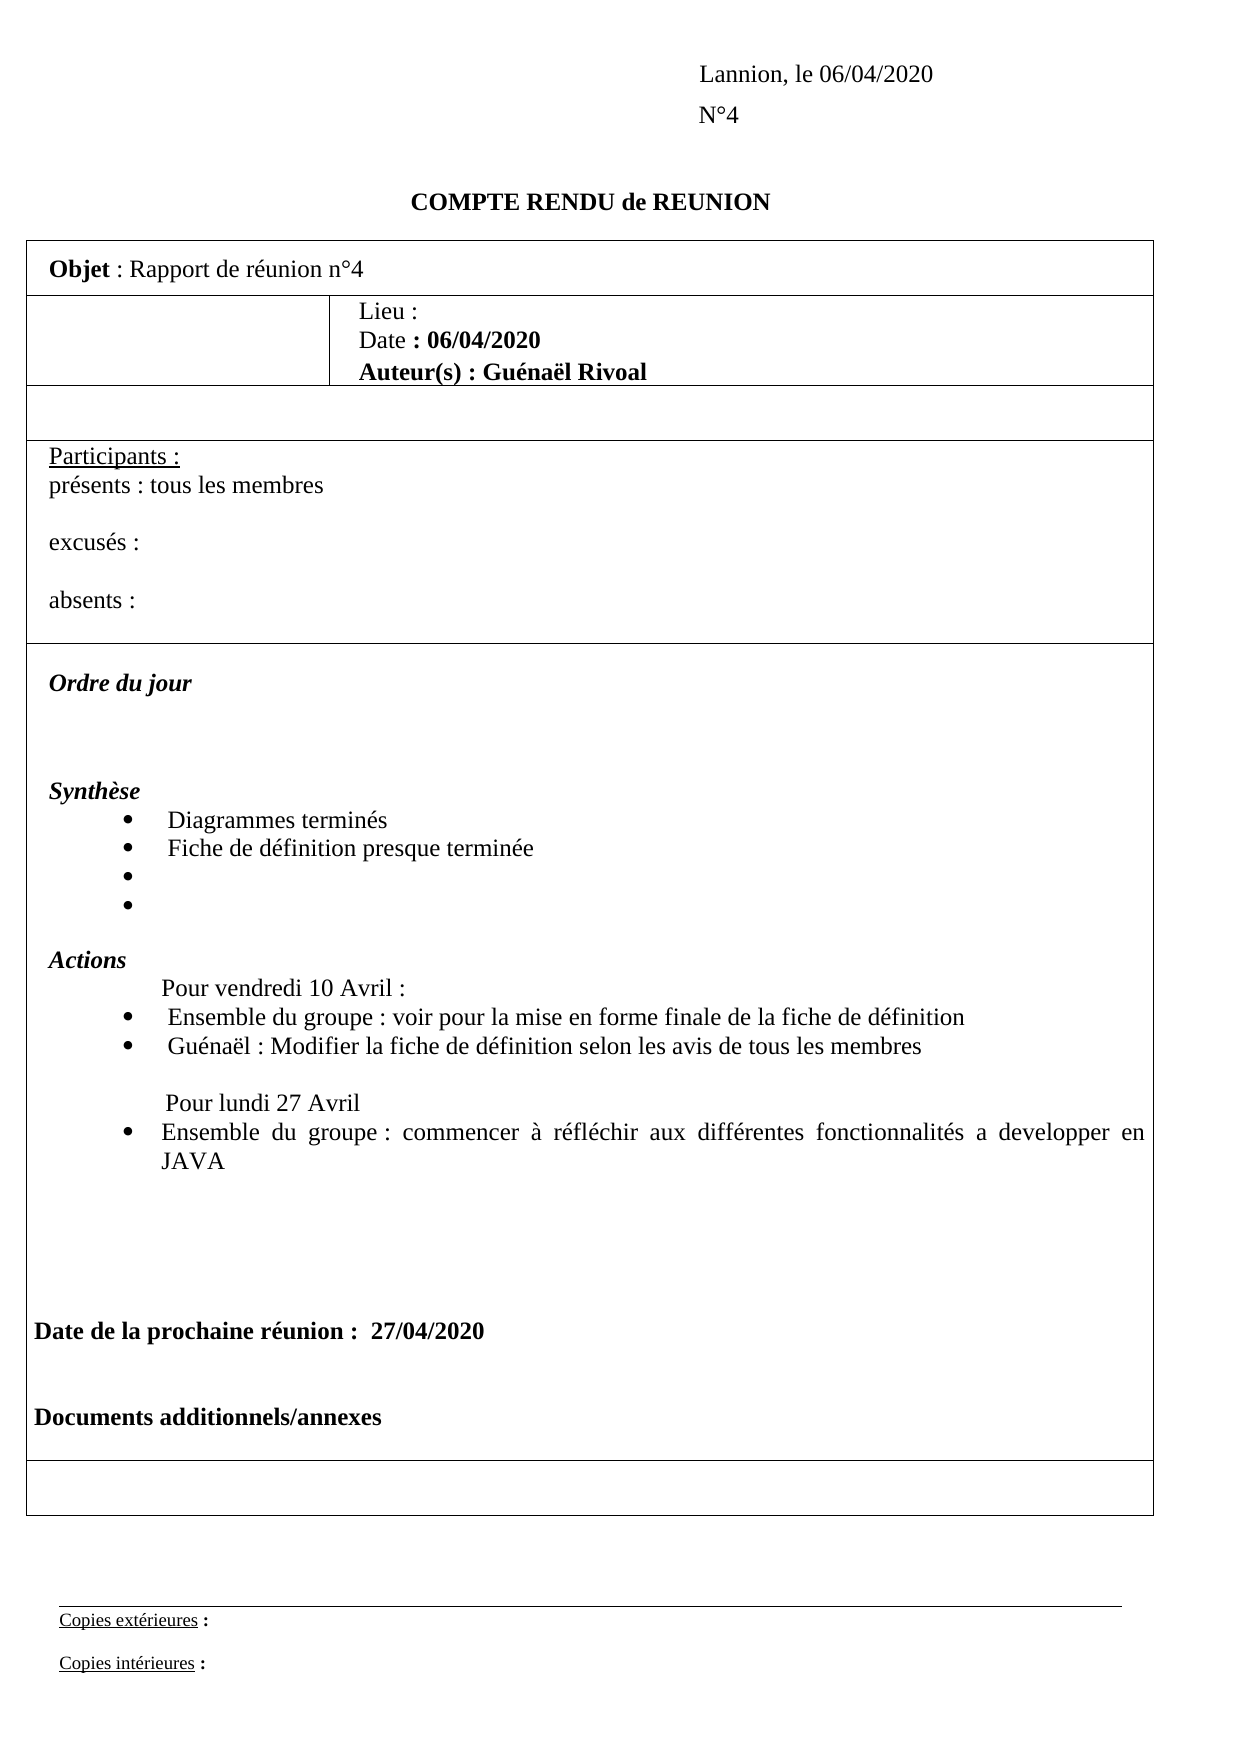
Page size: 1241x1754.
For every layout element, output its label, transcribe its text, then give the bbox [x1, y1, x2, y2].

table_cell Participants : présents : tous les membres excusés : absents : [27, 441, 1153, 642]
table_header Objet : Rapport de réunion n°4 [27, 241, 1153, 295]
table_cell [27, 1461, 1153, 1515]
table_cell Date : 06/04/2020 [330, 325, 1153, 357]
table_cell [27, 386, 1153, 440]
table_cell [27, 357, 329, 385]
table_cell [27, 296, 329, 325]
table_header Lannion, le 06/04/2020 N°4 [473, 59, 1034, 129]
table_cell Auteur(s) : Guénaël Rivoal [330, 357, 1153, 385]
text COMPTE RENDU de REUNION [59, 187, 1122, 215]
table_cell Ordre du jour Synthèse Diagrammes terminés Fiche de définition presque terminée Actions Pour vendredi 10 Avril : Ensemble du groupe : voir pour la mise en forme finale de la fiche de définition Guénaël : Modifier la fiche de définition selon les avis de tous les membres Pour lundi 27 Avril Ensemble du groupe : commencer à réfléchir aux différentes fonctionnalités a developper en JAVA Date de la prochaine réunion : 27/04/2020 Documents additionnels/annexes [27, 644, 1153, 1460]
table_cell [27, 325, 329, 357]
table_cell Lieu : [330, 296, 1153, 325]
